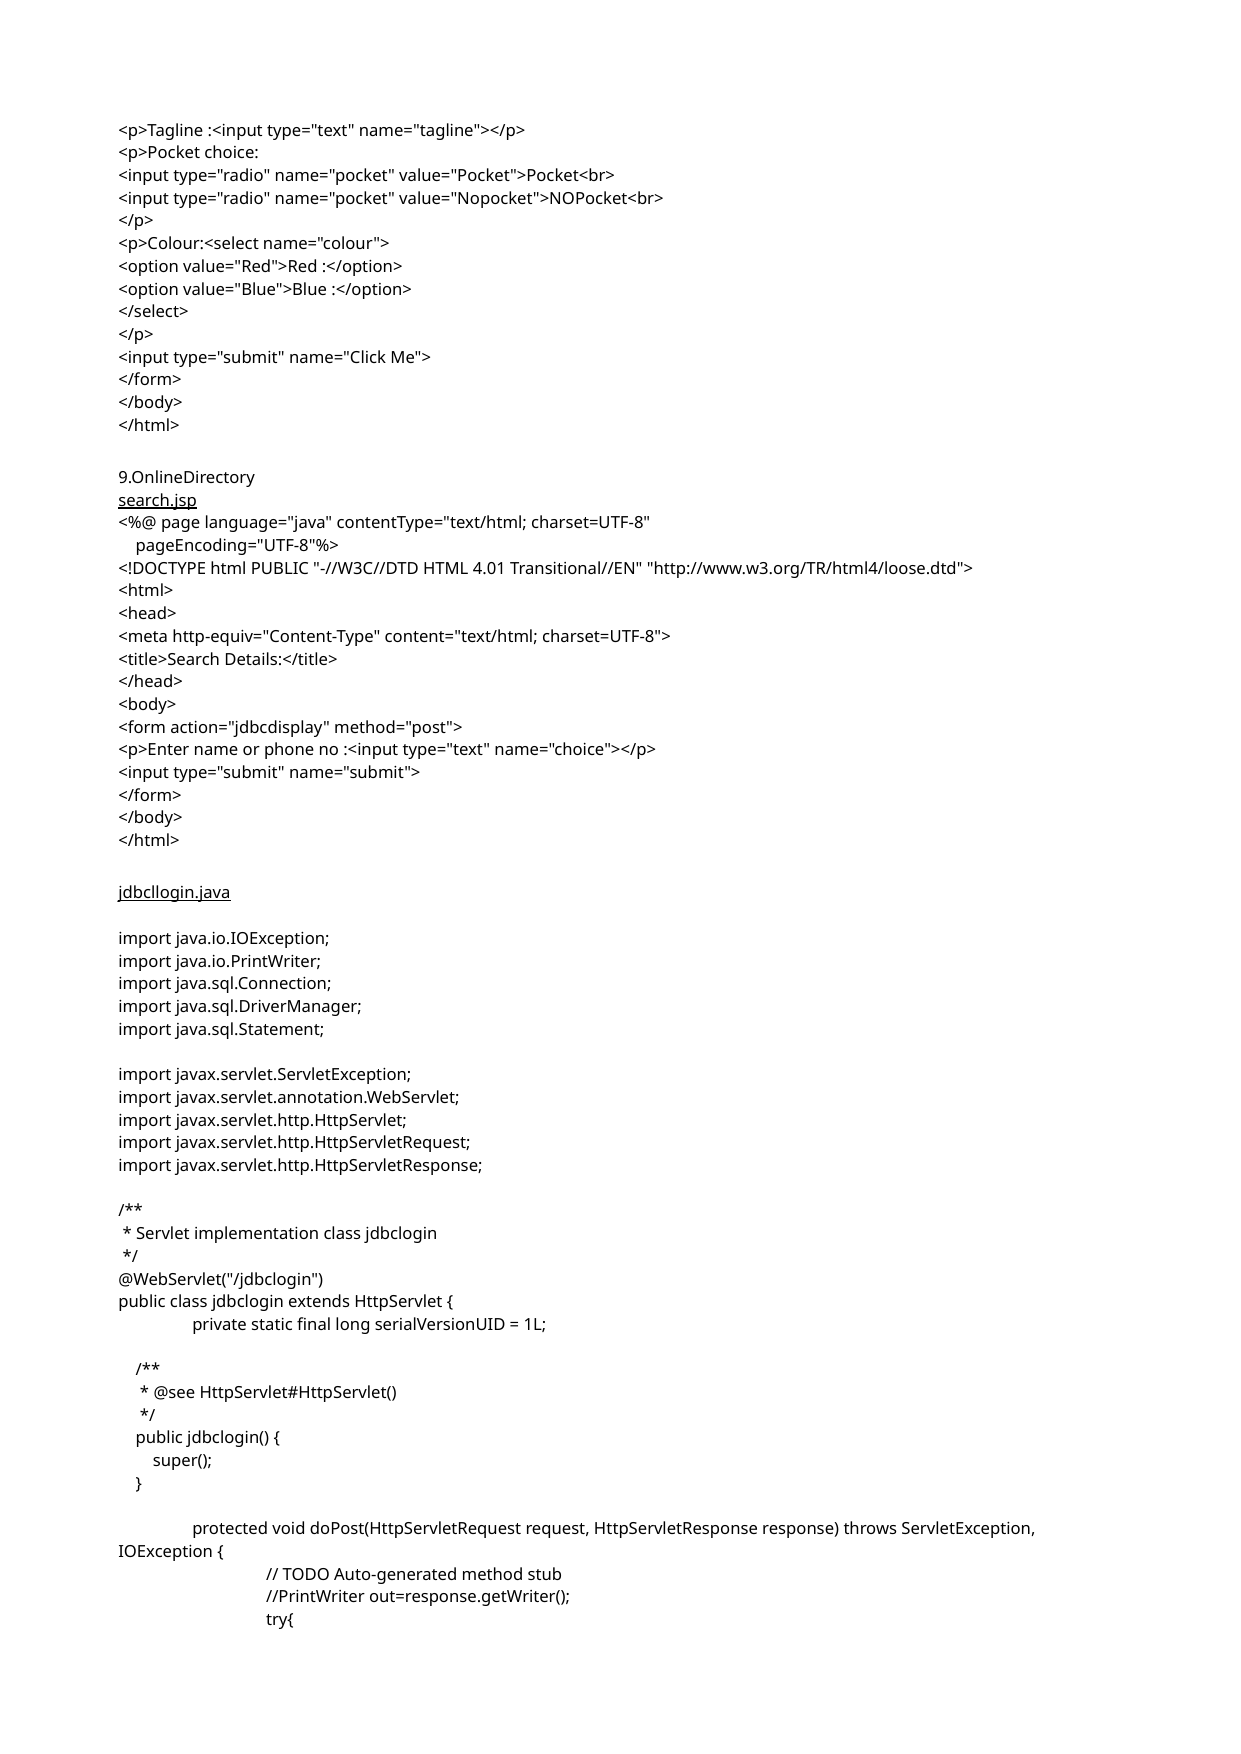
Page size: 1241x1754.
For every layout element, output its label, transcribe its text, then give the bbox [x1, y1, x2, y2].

text <%@ page language="java" contentType="text/html; charset=UTF-8" [118, 511, 1122, 534]
text import java.sql.Connection; [118, 972, 1122, 994]
text import javax.servlet.ServletException; [118, 1063, 1122, 1085]
text </body> [118, 806, 1122, 829]
text <input type="submit" name="submit"> [118, 761, 1122, 783]
text </html> [118, 413, 1122, 436]
text <p>Colour:<select name="colour"> [118, 232, 1122, 254]
text import javax.servlet.http.HttpServletRequest; [118, 1131, 1122, 1153]
text import javax.servlet.http.HttpServlet; [118, 1108, 1122, 1131]
text super(); [118, 1449, 1122, 1471]
text */ [118, 1244, 1122, 1267]
text <title>Search Details:</title> [118, 647, 1122, 670]
text </form> [118, 368, 1122, 391]
text </p> [118, 209, 1122, 232]
text <input type="submit" name="Click Me"> [118, 345, 1122, 368]
text public jdbclogin() { [118, 1426, 1122, 1449]
text </head> [118, 670, 1122, 693]
text <option value="Blue">Blue :</option> [118, 277, 1122, 300]
text <meta http-equiv="Content-Type" content="text/html; charset=UTF-8"> [118, 624, 1122, 647]
text <input type="radio" name="pocket" value="Pocket">Pocket<br> [118, 163, 1122, 186]
text </html> [118, 829, 1122, 852]
text <p>Enter name or phone no :<input type="text" name="choice"></p> [118, 738, 1122, 761]
text <!DOCTYPE html PUBLIC "-//W3C//DTD HTML 4.01 Transitional//EN" "http://www.w3.org/TR/html4/loose.dtd"> [118, 556, 1122, 579]
text <p>Tagline :<input type="text" name="tagline"></p> [118, 118, 1122, 141]
text <head> [118, 602, 1122, 624]
text public class jdbclogin extends HttpServlet { [118, 1290, 1122, 1312]
text */ [118, 1403, 1122, 1426]
text </select> [118, 300, 1122, 322]
text <input type="radio" name="pocket" value="Nopocket">NOPocket<br> [118, 186, 1122, 209]
text private static final long serialVersionUID = 1L; [118, 1312, 1122, 1335]
text import java.sql.DriverManager; [118, 994, 1122, 1017]
text import javax.servlet.http.HttpServletResponse; [118, 1153, 1122, 1176]
text protected void doPost(HttpServletRequest request, HttpServletResponse response) throws ServletException, IOException { [118, 1517, 1122, 1562]
text jdbcllogin.java [118, 881, 1122, 904]
text import java.io.IOException; [118, 926, 1122, 949]
text <html> [118, 579, 1122, 602]
text </form> [118, 783, 1122, 806]
text } [118, 1471, 1122, 1494]
text <option value="Red">Red :</option> [118, 254, 1122, 277]
text import javax.servlet.annotation.WebServlet; [118, 1085, 1122, 1108]
text * Servlet implementation class jdbclogin [118, 1222, 1122, 1244]
text <form action="jdbcdisplay" method="post"> [118, 715, 1122, 738]
text try{ [118, 1608, 1122, 1630]
text @WebServlet("/jdbclogin") [118, 1267, 1122, 1290]
text import java.sql.Statement; [118, 1017, 1122, 1040]
text //PrintWriter out=response.getWriter(); [118, 1585, 1122, 1608]
text import java.io.PrintWriter; [118, 949, 1122, 972]
text search.jsp [118, 488, 1122, 511]
text </p> [118, 322, 1122, 345]
text </body> [118, 391, 1122, 413]
text /** [118, 1199, 1122, 1222]
text * @see HttpServlet#HttpServlet() [118, 1381, 1122, 1403]
text pageEncoding="UTF-8"%> [118, 534, 1122, 556]
text /** [118, 1358, 1122, 1381]
text <body> [118, 693, 1122, 715]
text // TODO Auto-generated method stub [118, 1562, 1122, 1585]
text 9.OnlineDirectory [118, 466, 1122, 488]
text <p>Pocket choice: [118, 141, 1122, 163]
